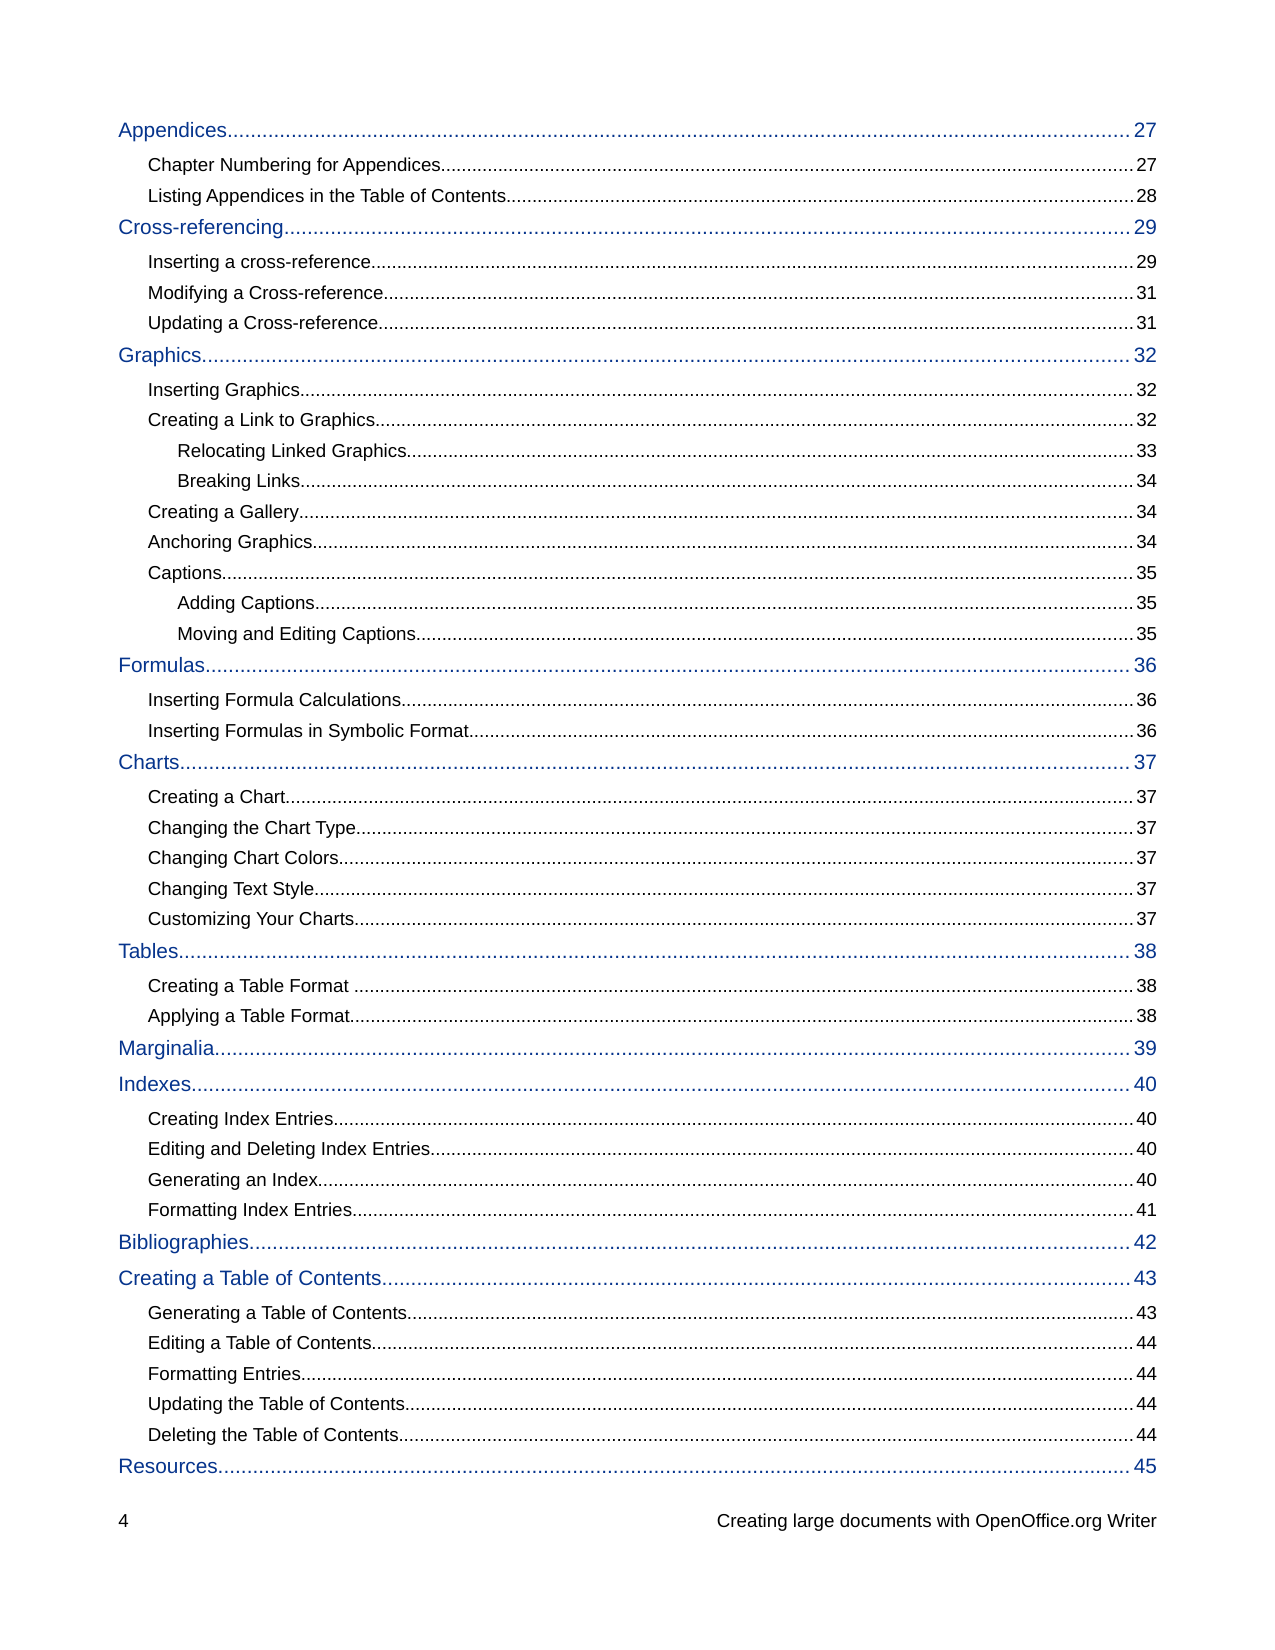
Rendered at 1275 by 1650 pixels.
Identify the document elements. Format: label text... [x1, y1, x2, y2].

text Bibliographies 42 [118, 1230, 1157, 1254]
text Creating Index Entries 40 [148, 1108, 1157, 1129]
text Changing Text Style 37 [148, 878, 1157, 899]
text Formatting Entries 44 [148, 1363, 1157, 1384]
text Formatting Index Entries 41 [148, 1199, 1157, 1221]
text Cross-referencing 29 [118, 215, 1157, 239]
text Formulas 36 [118, 653, 1157, 677]
text Updating the Table of Contents 44 [148, 1393, 1157, 1415]
text Creating a Gallery 34 [148, 501, 1157, 522]
text Editing a Table of Contents 44 [148, 1332, 1157, 1354]
text Indexes 40 [118, 1072, 1157, 1096]
text Editing and Deleting Index Entries 40 [148, 1138, 1157, 1160]
text Graphics 32 [118, 343, 1157, 367]
text Chapter Numbering for Appendices 27 [148, 154, 1157, 176]
text Inserting a cross-reference 29 [148, 251, 1157, 273]
text Appendices 27 [118, 118, 1157, 142]
text Generating an Index 40 [148, 1169, 1157, 1190]
text Inserting Formulas in Symbolic Format 36 [148, 720, 1157, 741]
text Generating a Table of Contents 43 [148, 1302, 1157, 1323]
text Creating a Link to Graphics 32 [148, 409, 1157, 431]
text Relocating Linked Graphics 33 [177, 439, 1157, 461]
text Inserting Graphics 32 [148, 378, 1157, 400]
text Marginalia 39 [118, 1036, 1157, 1060]
text Moving and Editing Captions 35 [177, 623, 1157, 644]
text Listing Appendices in the Table of Contents 28 [148, 184, 1157, 206]
text Charts 37 [118, 750, 1157, 774]
text Creating a Table of Contents 43 [118, 1266, 1157, 1289]
text Breaking Links 34 [177, 470, 1157, 492]
text Captions 35 [148, 562, 1157, 583]
text Updating a Cross-reference 31 [148, 312, 1157, 334]
text Changing the Chart Type 37 [148, 817, 1157, 838]
text Deleting the Table of Contents 44 [148, 1424, 1157, 1445]
text Customizing Your Charts 37 [148, 908, 1157, 930]
text Tables 38 [118, 939, 1157, 963]
text Anchoring Graphics 34 [148, 531, 1157, 553]
text Applying a Table Format 38 [148, 1005, 1157, 1027]
text Resources 45 [118, 1454, 1157, 1478]
text Modifying a Cross-reference 31 [148, 282, 1157, 303]
text Creating a Chart 37 [148, 786, 1157, 808]
text Adding Captions 35 [177, 592, 1157, 614]
text Changing Chart Colors 37 [148, 847, 1157, 869]
text Creating a Table Format 38 [148, 975, 1157, 996]
text Inserting Formula Calculations 36 [148, 689, 1157, 711]
